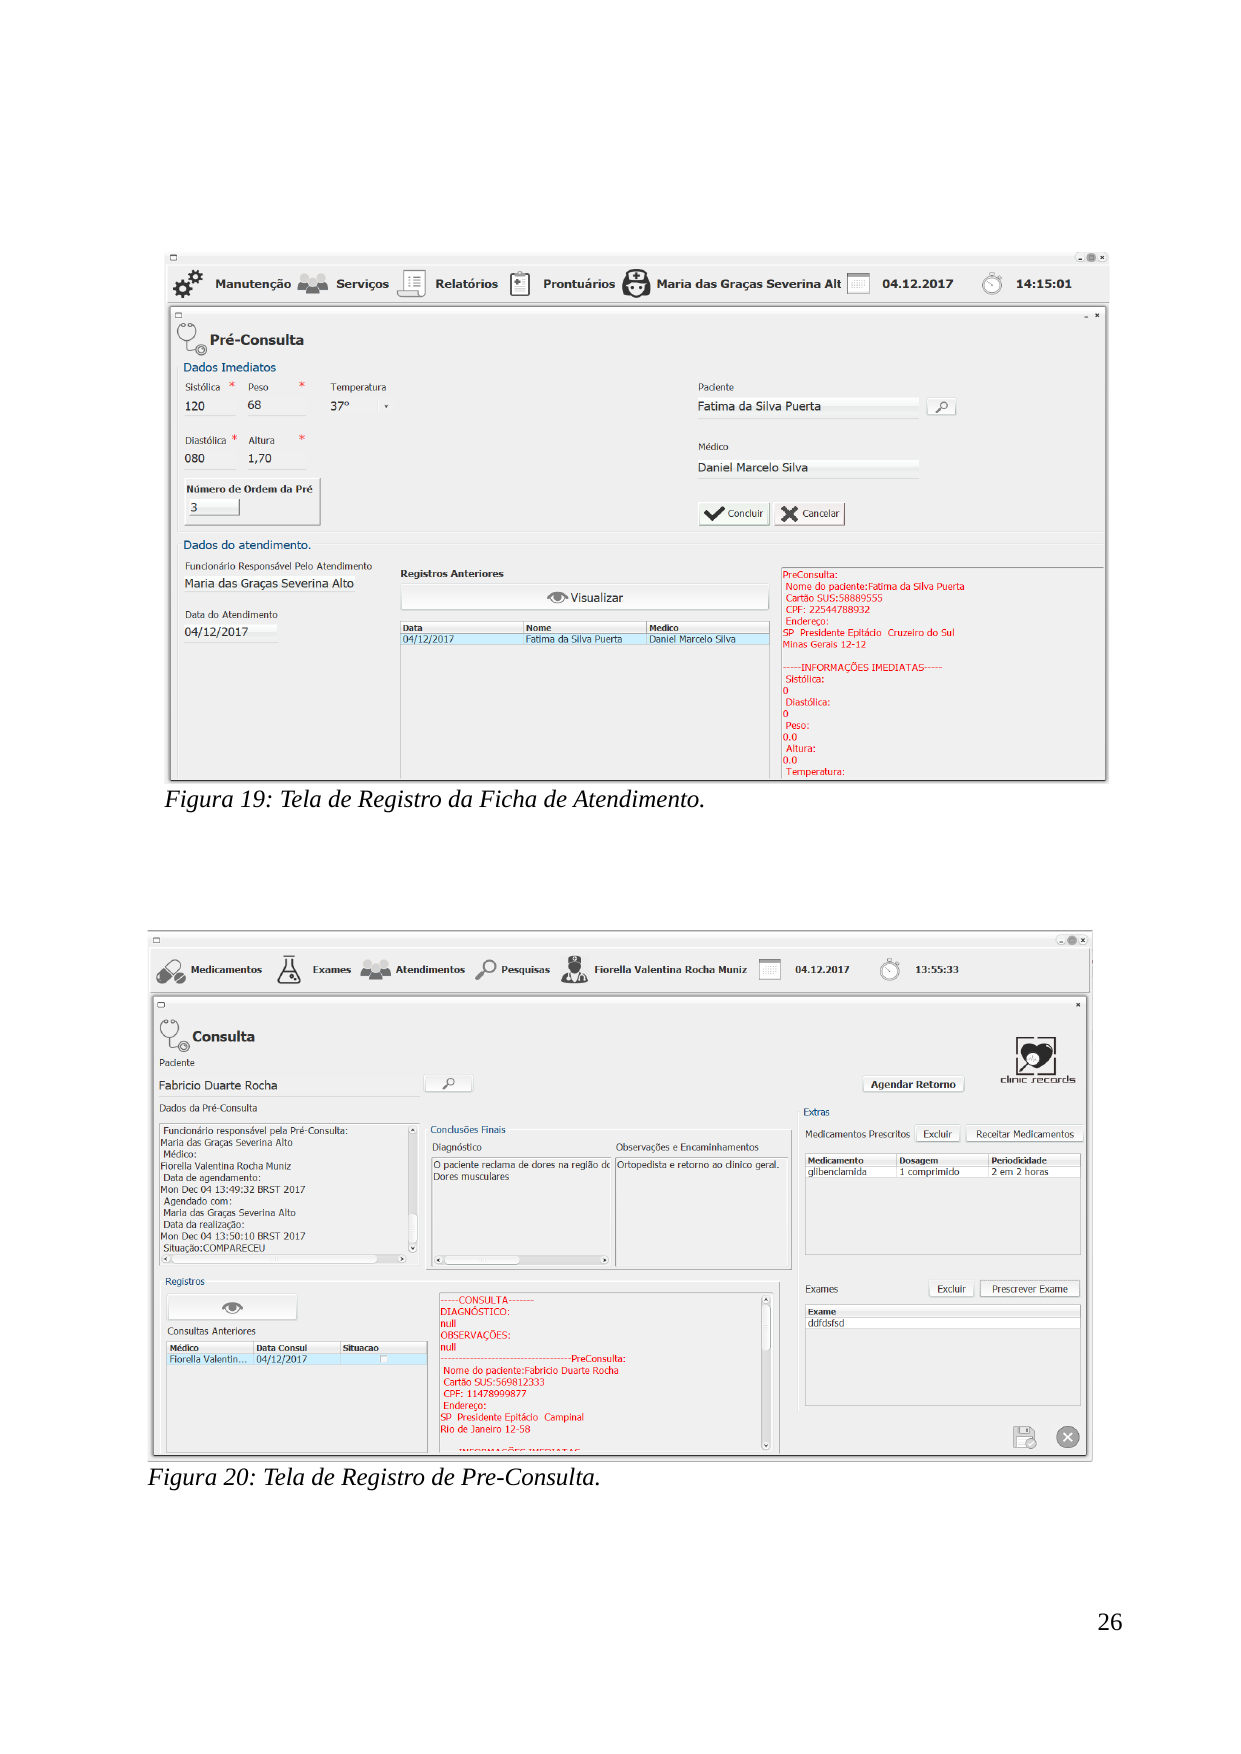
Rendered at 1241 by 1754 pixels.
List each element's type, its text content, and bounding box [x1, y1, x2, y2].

picture [164, 252, 1110, 784]
text Figura 19: Tela de Registro da Ficha de Atendimento. [164, 253, 1168, 813]
picture [147, 930, 1093, 1462]
text Figura 20: Tela de Registro de Pre-Consulta. [148, 931, 1152, 1491]
